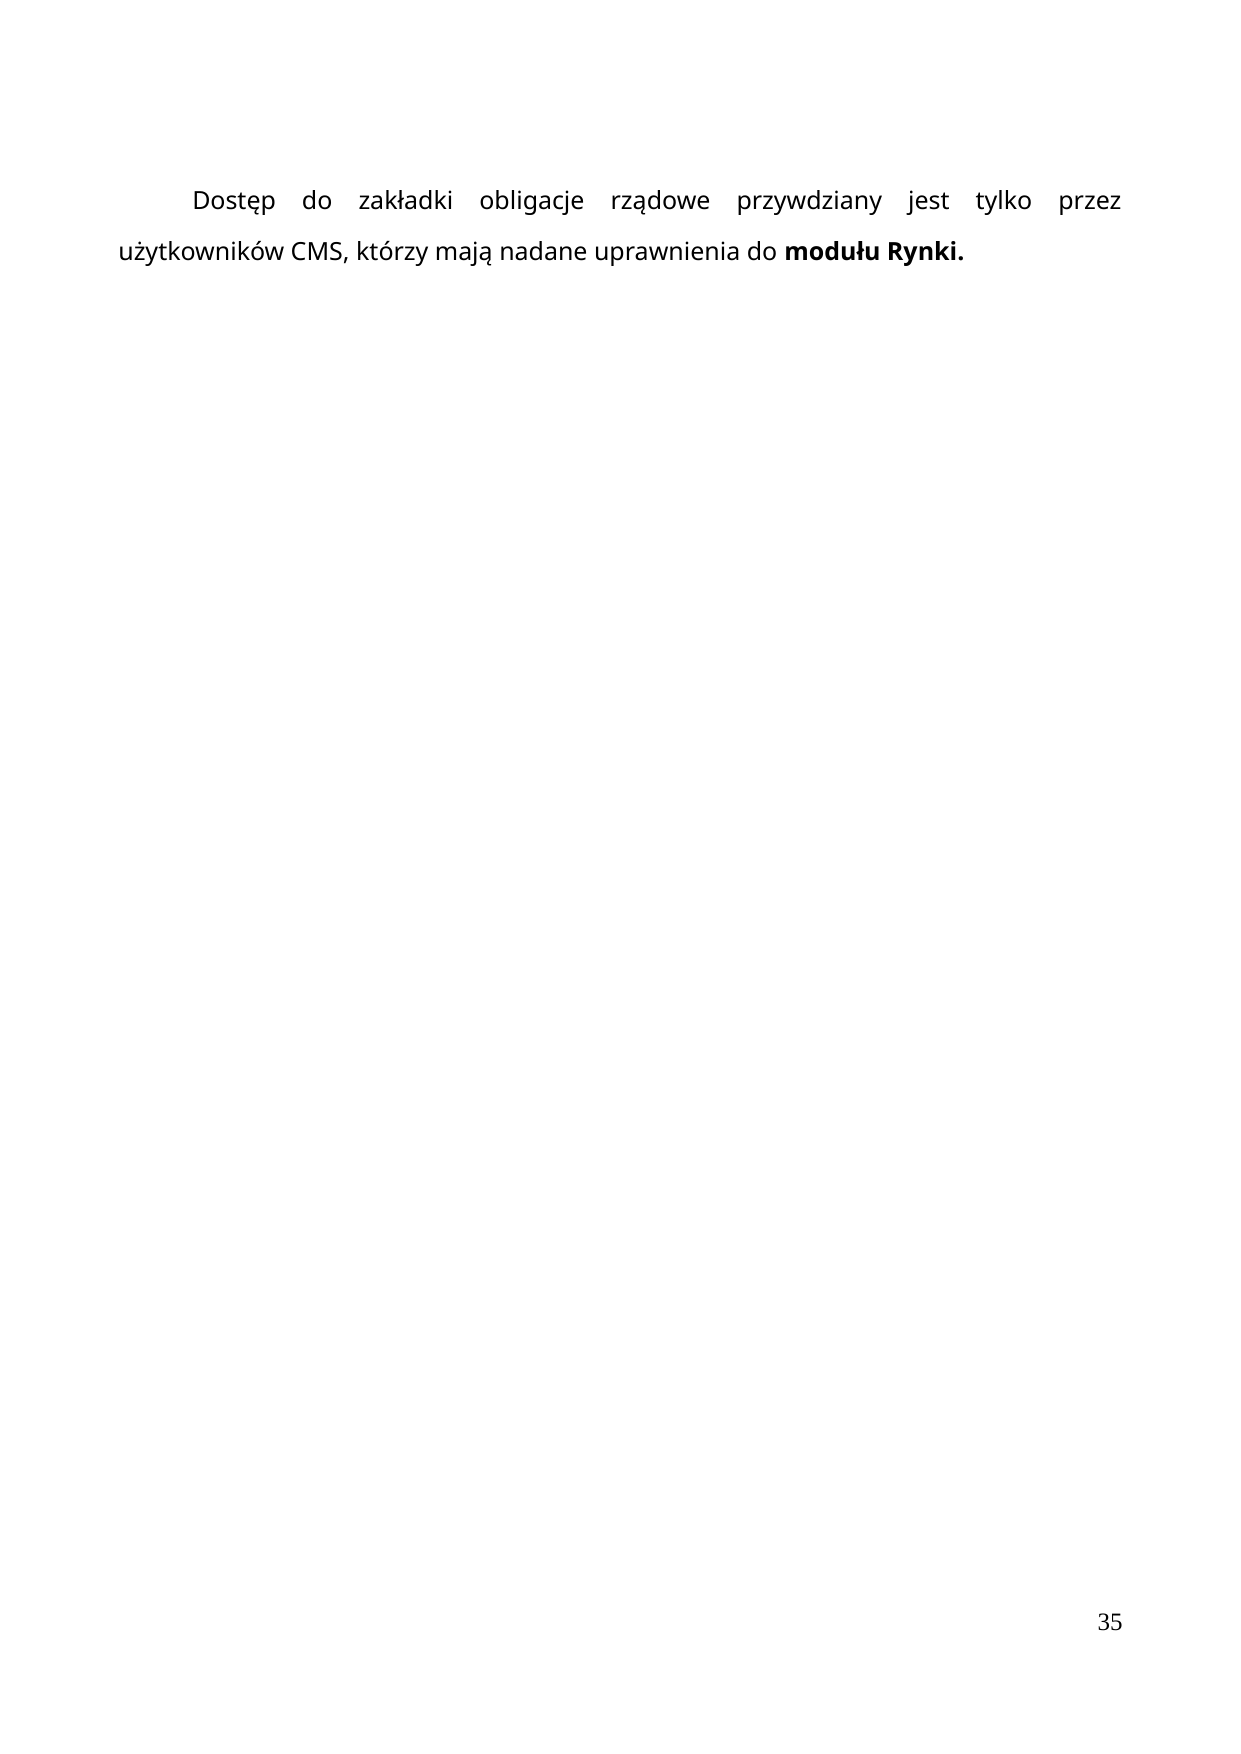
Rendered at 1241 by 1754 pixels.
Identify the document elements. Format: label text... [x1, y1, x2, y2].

text Dostęp do zakładki obligacje rządowe przywdziany jest tylko przez użytkowników CMS, którzy mają nadane uprawnienia do modułu Rynki. [118, 182, 1122, 267]
